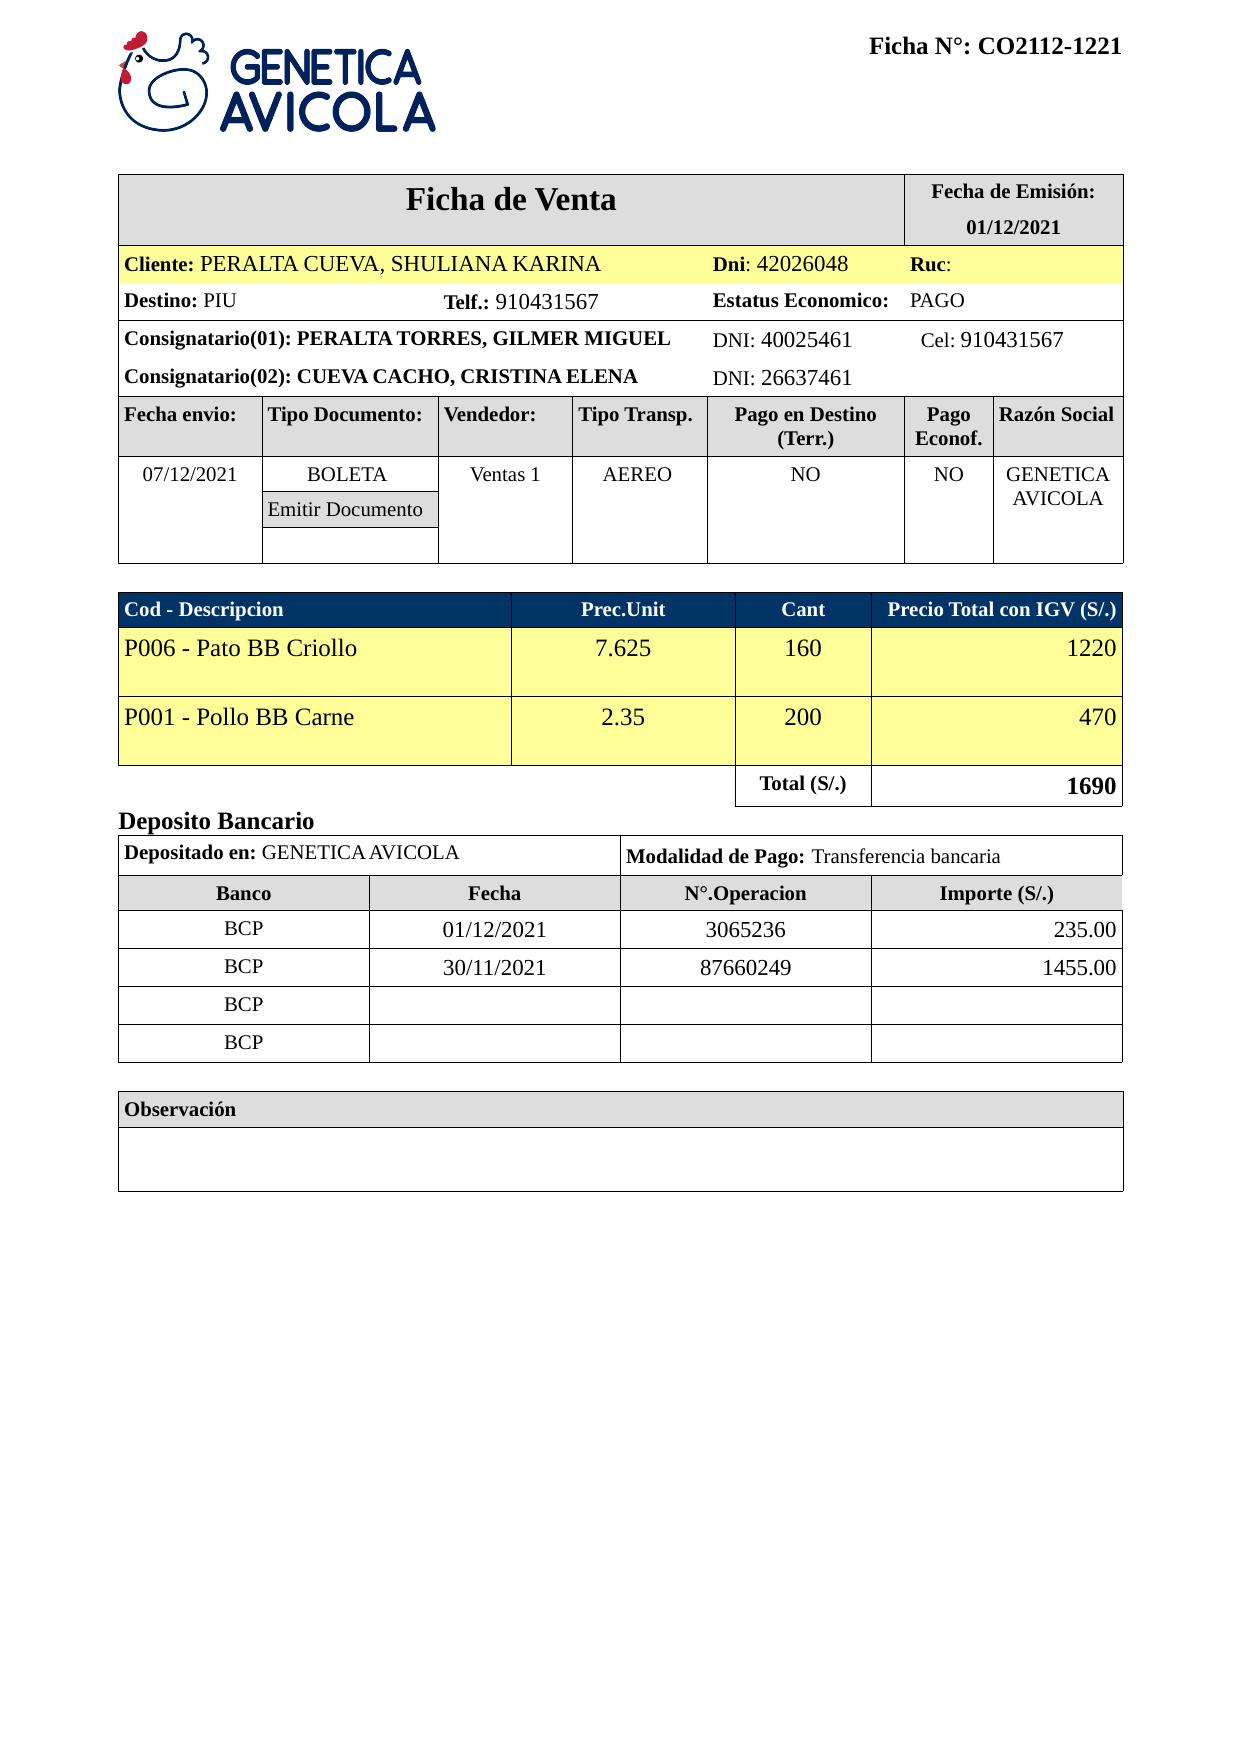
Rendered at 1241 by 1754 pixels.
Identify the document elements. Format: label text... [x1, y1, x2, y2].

table_cell 1220 [872, 628, 1122, 696]
table_cell PAGO [904, 283, 1123, 320]
table_cell Cliente: PERALTA CUEVA, SHULIANA KARINA [119, 246, 707, 283]
table_cell 01/12/2021 [370, 911, 620, 948]
table_cell 160 [736, 628, 871, 696]
table_header Prec.Unit [512, 593, 735, 627]
table_header Fecha de Emisión: [905, 175, 1123, 209]
table_cell P001 - Pollo BB Carne [119, 697, 511, 765]
table_cell Razón Social [994, 397, 1123, 456]
table_cell DNI: 40025461 [707, 321, 915, 358]
table_header Depositado en: GENETICA AVICOLA [119, 836, 620, 875]
table_cell 30/11/2021 [370, 949, 620, 986]
table_cell 200 [736, 697, 871, 765]
table_cell Dni: 42026048 [707, 246, 904, 283]
table_cell [872, 987, 1122, 1024]
table_cell Consignatario(01): PERALTA TORRES, GILMER MIGUEL [119, 321, 707, 358]
table_cell Tipo Transp. [573, 397, 707, 456]
table_cell Total (S/.) [736, 766, 871, 806]
text Deposito Bancario [118, 806, 1122, 834]
table_cell Banco [119, 876, 369, 910]
table_cell Estatus Economico: [707, 283, 904, 320]
table_cell AEREO [573, 457, 707, 563]
table_cell 7.625 [512, 628, 735, 696]
table_cell P006 - Pato BB Criollo [119, 628, 511, 696]
table_cell 1455.00 [872, 949, 1122, 986]
table_cell 07/12/2021 [119, 457, 262, 563]
table_cell [370, 1025, 620, 1062]
table_cell Fecha envio: [119, 397, 262, 456]
table_cell Fecha [370, 876, 620, 910]
table_cell Pago en Destino (Terr.) [708, 397, 904, 456]
table_header Observación [119, 1092, 1123, 1127]
table_cell BCP [119, 911, 369, 948]
table_cell GENETICA AVICOLA [994, 457, 1123, 563]
table_cell 2.35 [512, 697, 735, 765]
table_header Cant [736, 593, 871, 627]
table_cell Cel: 910431567 [915, 321, 1123, 358]
table_cell [621, 1025, 871, 1062]
table_cell [370, 987, 620, 1024]
table_cell NO [708, 457, 904, 563]
table_cell BCP [119, 1025, 369, 1062]
table_cell Vendedor: [439, 397, 572, 456]
table_cell [263, 528, 438, 563]
table_cell 235.00 [872, 911, 1122, 948]
table_header Cod - Descripcion [119, 593, 511, 627]
table_cell 1690 [872, 766, 1122, 806]
picture [118, 31, 436, 132]
table_cell BOLETA [263, 457, 438, 491]
table_cell Ruc: [904, 246, 1123, 283]
table_cell Tipo Documento: [263, 397, 438, 456]
table_header Ficha de Venta [119, 175, 904, 245]
table_cell Importe (S/.) [872, 876, 1122, 910]
table_cell BCP [119, 949, 369, 986]
table_cell Emitir Documento [263, 492, 438, 527]
table_cell DNI: 26637461 [707, 358, 1123, 396]
table_cell [118, 766, 511, 806]
table_cell Consignatario(02): CUEVA CACHO, CRISTINA ELENA [119, 358, 707, 396]
table_cell Telf.: 910431567 [438, 283, 707, 320]
table_cell 470 [872, 697, 1122, 765]
table_cell [511, 766, 735, 806]
table_cell [621, 987, 871, 1024]
table_cell NO [905, 457, 993, 563]
table_cell [119, 1128, 1123, 1191]
table_header Modalidad de Pago: Transferencia bancaria [621, 836, 1122, 875]
table_cell Destino: PIU [119, 283, 438, 320]
table_cell [872, 1025, 1122, 1062]
table_cell 3065236 [621, 911, 871, 948]
table_cell BCP [119, 987, 369, 1024]
table_cell Pago Econof. [905, 397, 993, 456]
table_header Precio Total con IGV (S/.) [872, 593, 1122, 627]
table_cell N°.Operacion [621, 876, 871, 910]
table_cell 87660249 [621, 949, 871, 986]
table_cell Ventas 1 [439, 457, 572, 563]
table_cell 01/12/2021 [905, 209, 1123, 245]
